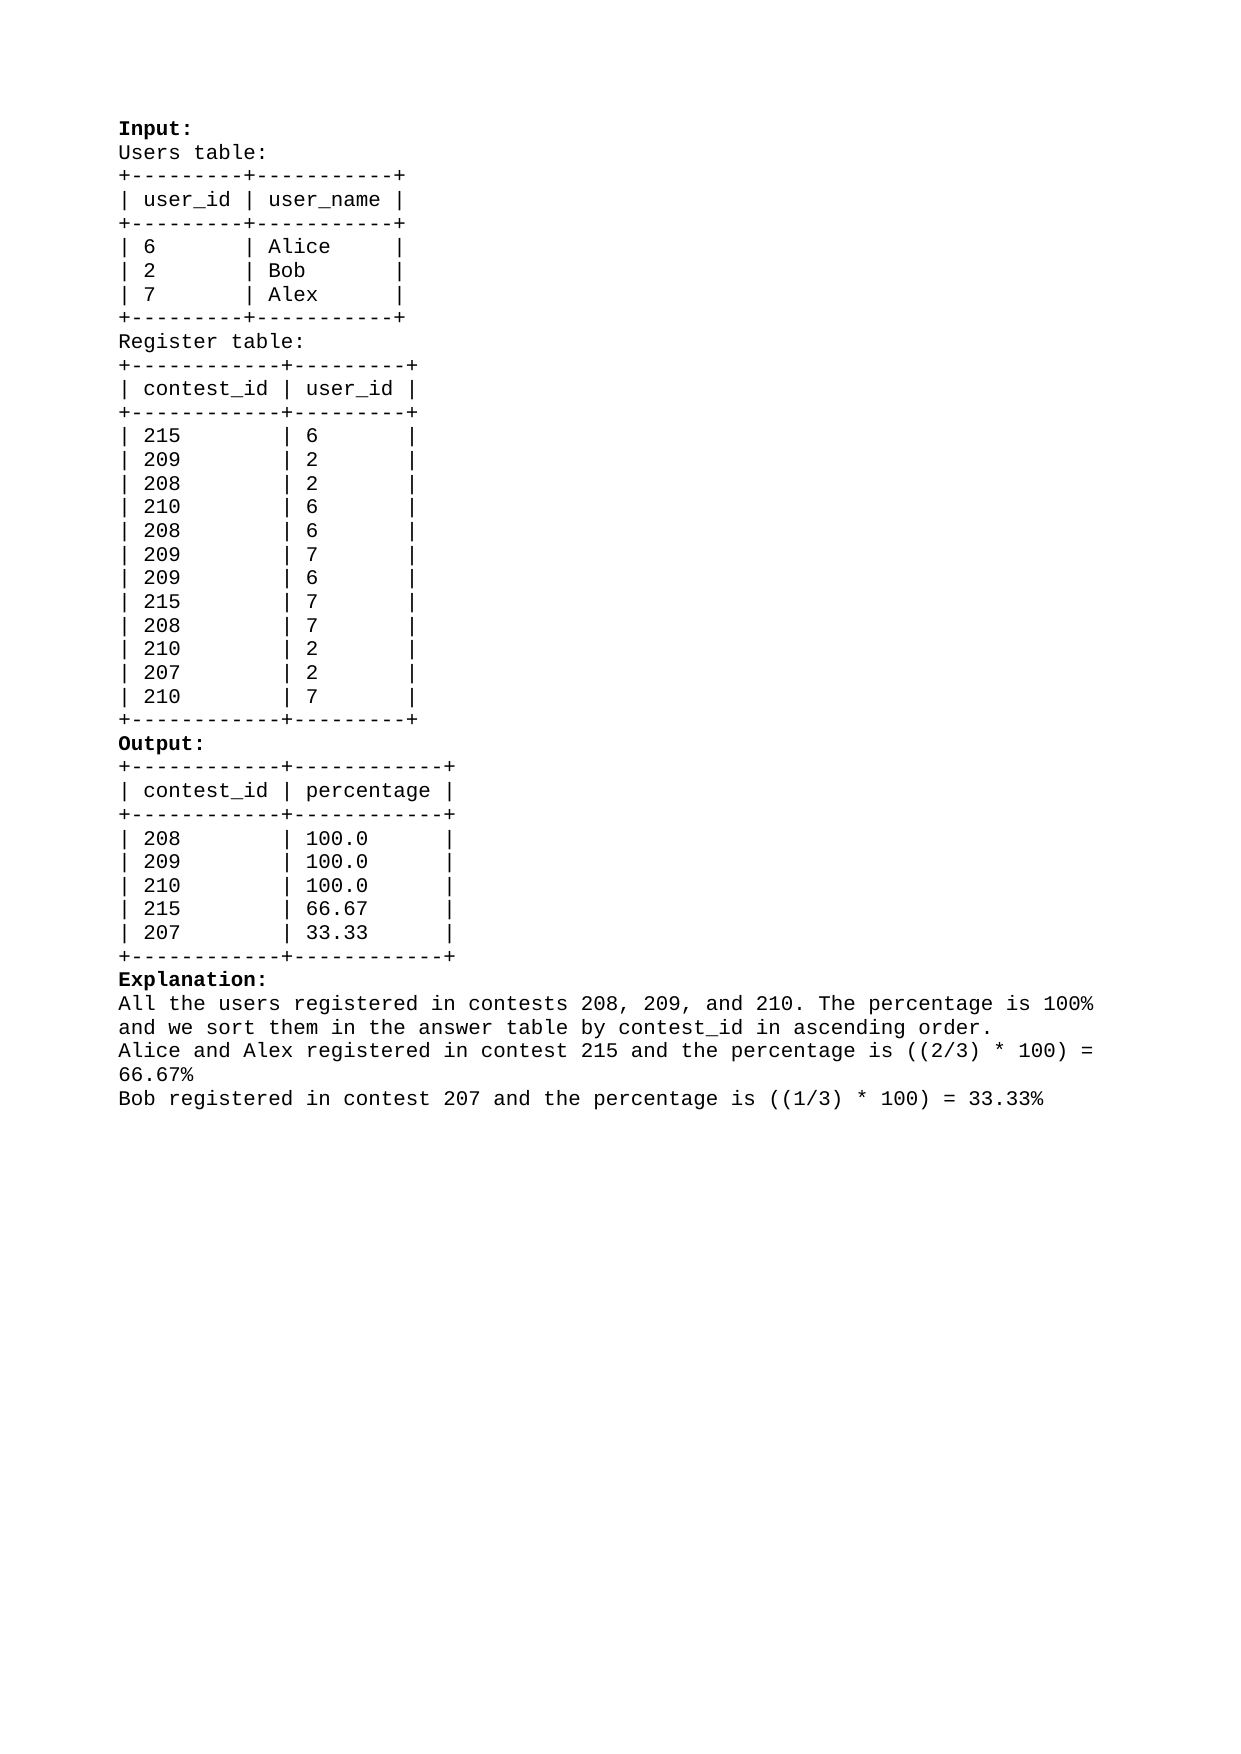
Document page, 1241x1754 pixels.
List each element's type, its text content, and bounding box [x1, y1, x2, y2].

text | 208 | 100.0 | [118, 827, 1122, 851]
text | 215 | 6 | [118, 426, 1122, 449]
text | 207 | 2 | [118, 662, 1122, 686]
text | user_id | user_name | [118, 189, 1122, 213]
text | 210 | 100.0 | [118, 875, 1122, 898]
text +---------+-----------+ [118, 307, 1122, 331]
text | 215 | 7 | [118, 591, 1122, 615]
text Users table: [118, 142, 1122, 165]
text Explanation: [118, 969, 1122, 993]
text +------------+------------+ [118, 757, 1122, 780]
text All the users registered in contests 208, 209, and 210. The percentage is 100% and we sort them in the answer table by contest_id in ascending order. [118, 993, 1122, 1040]
text | 6 | Alice | [118, 236, 1122, 260]
text Input: [118, 118, 1122, 142]
text +------------+------------+ [118, 946, 1122, 969]
text | 208 | 7 | [118, 615, 1122, 638]
text | contest_id | percentage | [118, 780, 1122, 804]
text +------------+---------+ [118, 709, 1122, 733]
text | 215 | 66.67 | [118, 898, 1122, 922]
text | 208 | 6 | [118, 520, 1122, 544]
text +------------+---------+ [118, 354, 1122, 378]
text +------------+------------+ [118, 804, 1122, 827]
text +---------+-----------+ [118, 165, 1122, 189]
text Register table: [118, 331, 1122, 354]
text | 210 | 7 | [118, 686, 1122, 709]
text Alice and Alex registered in contest 215 and the percentage is ((2/3) * 100) = 66.67% [118, 1040, 1122, 1088]
text +------------+---------+ [118, 402, 1122, 426]
text | 209 | 100.0 | [118, 851, 1122, 875]
text Output: [118, 733, 1122, 757]
text | 7 | Alex | [118, 284, 1122, 307]
text | 207 | 33.33 | [118, 922, 1122, 946]
text +---------+-----------+ [118, 213, 1122, 236]
text | 2 | Bob | [118, 260, 1122, 284]
text | 208 | 2 | [118, 473, 1122, 496]
text | 210 | 6 | [118, 496, 1122, 520]
text | 209 | 6 | [118, 567, 1122, 591]
text | 209 | 2 | [118, 449, 1122, 473]
text | 210 | 2 | [118, 638, 1122, 662]
text | 209 | 7 | [118, 544, 1122, 567]
text Bob registered in contest 207 and the percentage is ((1/3) * 100) = 33.33% [118, 1088, 1122, 1111]
text | contest_id | user_id | [118, 378, 1122, 402]
